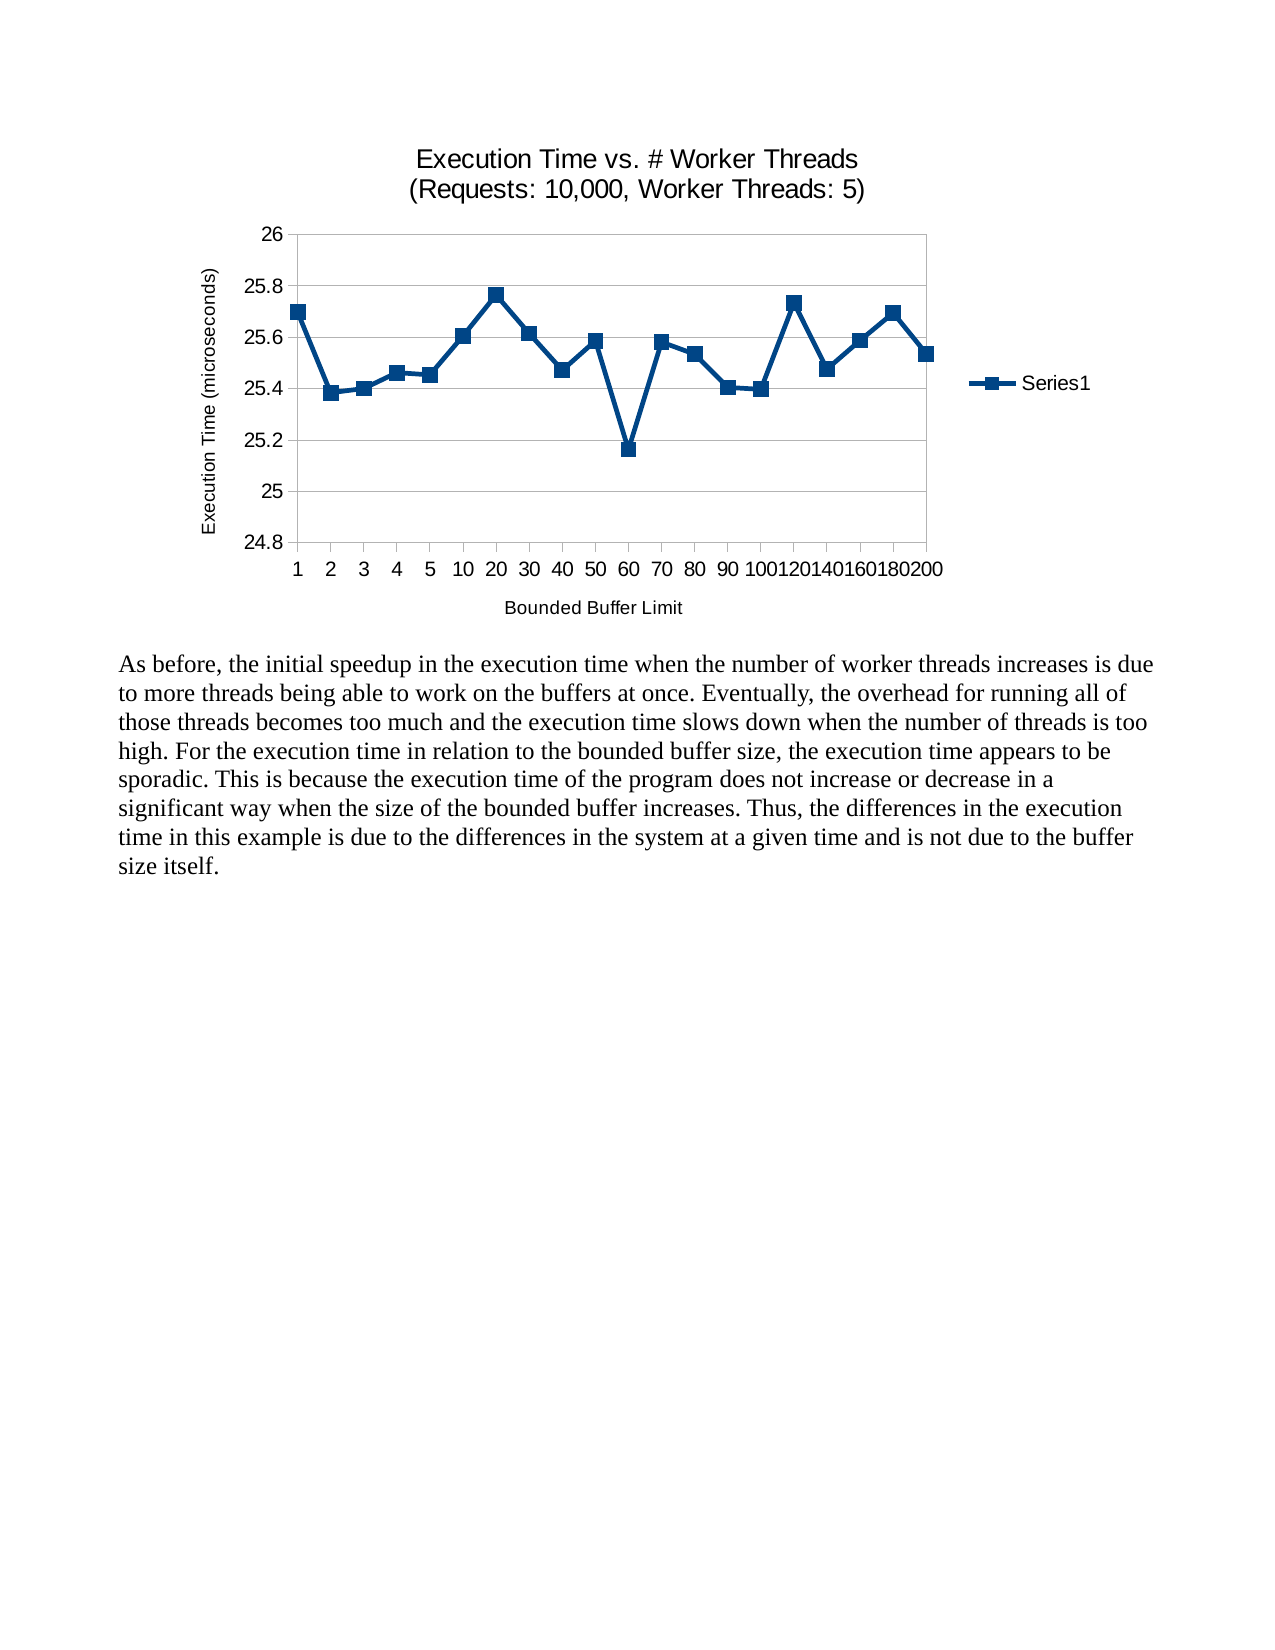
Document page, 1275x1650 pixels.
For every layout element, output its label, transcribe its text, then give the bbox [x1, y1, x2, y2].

text As before, the initial speedup in the execution time when the number of worker threads increases is due to more threads being able to work on the buffers at once. Eventually, the overhead for running all of those threads becomes too much and the execution time slows down when the number of threads is too high. For the execution time in relation to the bounded buffer size, the execution time appears to be sporadic. This is because the execution time of the program does not increase or decrease in a significant way when the size of the bounded buffer increases. Thus, the differences in the execution time in this example is due to the differences in the system at a given time and is not due to the buffer size itself. [118, 118, 1157, 879]
